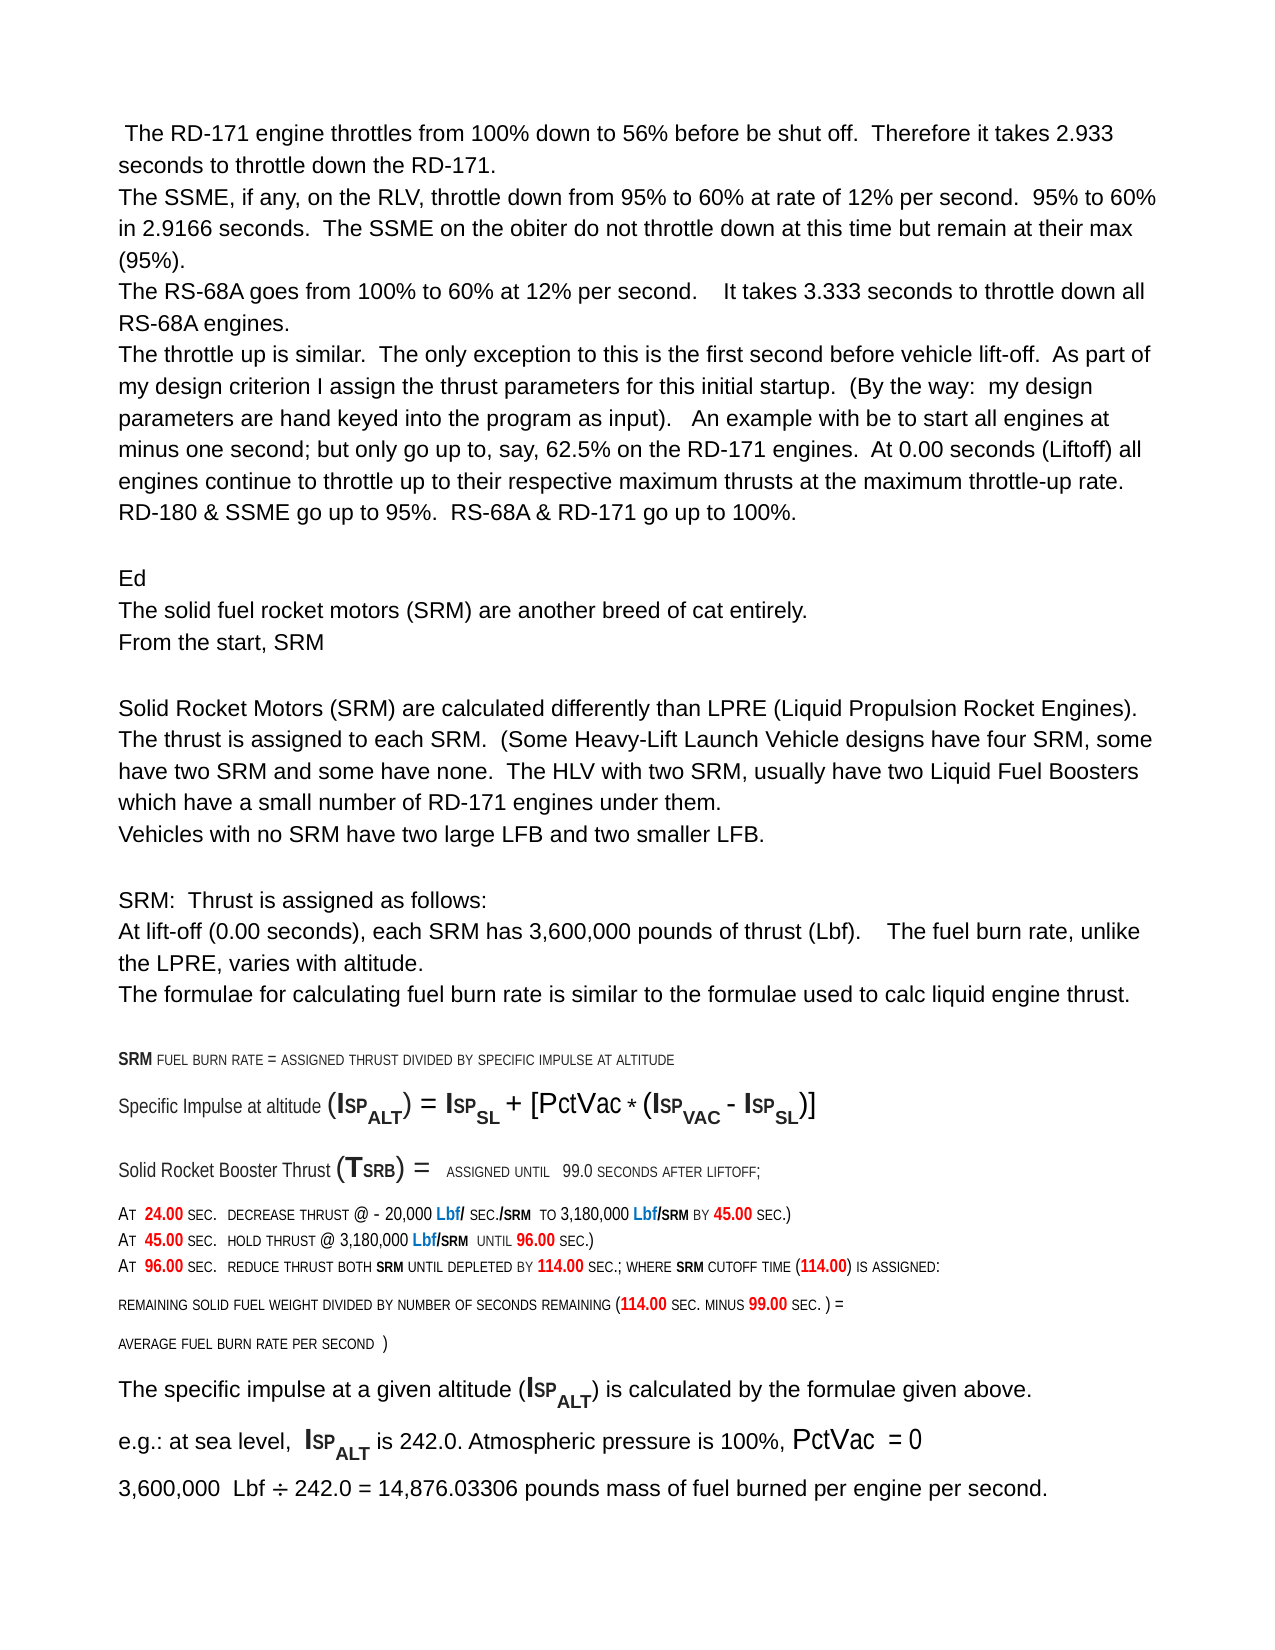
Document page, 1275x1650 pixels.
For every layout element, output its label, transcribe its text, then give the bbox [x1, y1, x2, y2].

text From the start, SRM [118, 628, 1157, 655]
text The thrust is assigned to each SRM. (Some Heavy-Lift Launch Vehicle designs have four SRM, some have two SRM and some have none. The HLV with two SRM, usually have two Liquid Fuel Boosters which have a small number of RD-171 engines under them. [118, 726, 1157, 816]
text At 45.00 sec. hold thrust @ 3,180,000 Lbf/srm until 96.00 sec.) [118, 1229, 1157, 1251]
text The specific impulse at a given altitude (ISPalt) is calculated by the formulae given above. [118, 1370, 1157, 1413]
text Vehicles with no SRM have two large LFB and two smaller LFB. [118, 821, 1157, 847]
text Solid Rocket Booster Thrust (TSRB) = assigned until 99.0 seconds after liftoff; [118, 1150, 1157, 1184]
text remaining solid fuel weight divided by number of seconds remaining (114.00 sec. minus 99.00 sec. ) = [118, 1293, 1157, 1315]
text At 96.00 sec. reduce thrust both srm until depleted by 114.00 sec.; where srm cutoff time (114.00) is assigned: [118, 1255, 1157, 1277]
text e.g.: at sea level, ISPalt is 242.0. Atmospheric pressure is 100%, PctVac = 0 [118, 1422, 1157, 1465]
text SRM fuel burn rate = assigned thrust divided by specific impulse at altitude [118, 1047, 1157, 1069]
text 3,600,000 Lbf ÷ 242.0 = 14,876.03306 pounds mass of fuel burned per engine per second. [118, 1474, 1157, 1502]
text Specific Impulse at altitude (ISPalt) = ISPsl + [PctVac * (ISPvac - ISPsl)] [118, 1086, 1157, 1129]
text At 24.00 sec. decrease thrust @ - 20,000 Lbf/ sec./srm to 3,180,000 Lbf/srm by 45.00 sec.) [118, 1203, 1157, 1225]
text At lift-off (0.00 seconds), each SRM has 3,600,000 pounds of thrust (Lbf). The fuel burn rate, unlike the LPRE, varies with altitude. [118, 918, 1157, 976]
text The SSME, if any, on the RLV, throttle down from 95% to 60% at rate of 12% per second. 95% to 60% in 2.9166 seconds. The SSME on the obiter do not throttle down at this time but remain at their max (95%). [118, 184, 1157, 273]
text The RD-171 engine throttles from 100% down to 56% before be shut off. Therefore it takes 2.933 seconds to throttle down the RD-171. [118, 118, 1157, 178]
text The throttle up is similar. The only exception to this is the first second before vehicle lift-off. As part of my design criterion I assign the thrust parameters for this initial startup. (By the way: my design parameters are hand keyed into the program as input). An example with be to start all engines at minus one second; but only go up to, say, 62.5% on the RD-171 engines. At 0.00 seconds (Liftoff) all engines continue to throttle up to their respective maximum thrusts at the maximum throttle-up rate. RD-180 & SSME go up to 95%. RS-68A & RD-171 go up to 100%. [118, 341, 1157, 526]
text The formulae for calculating fuel burn rate is similar to the formulae used to calc liquid engine thrust. [118, 981, 1157, 1008]
text average fuel burn rate per second ) [118, 1332, 1157, 1353]
text The RS-68A goes from 100% to 60% at 12% per second. It takes 3.333 seconds to throttle down all RS-68A engines. [118, 278, 1157, 336]
text Ed [118, 565, 1157, 592]
text The solid fuel rocket motors (SRM) are another breed of cat entirely. [118, 597, 1157, 623]
text SRM: Thrust is assigned as follows: [118, 887, 1157, 913]
text Solid Rocket Motors (SRM) are calculated differently than LPRE (Liquid Propulsion Rocket Engines). [118, 694, 1157, 721]
